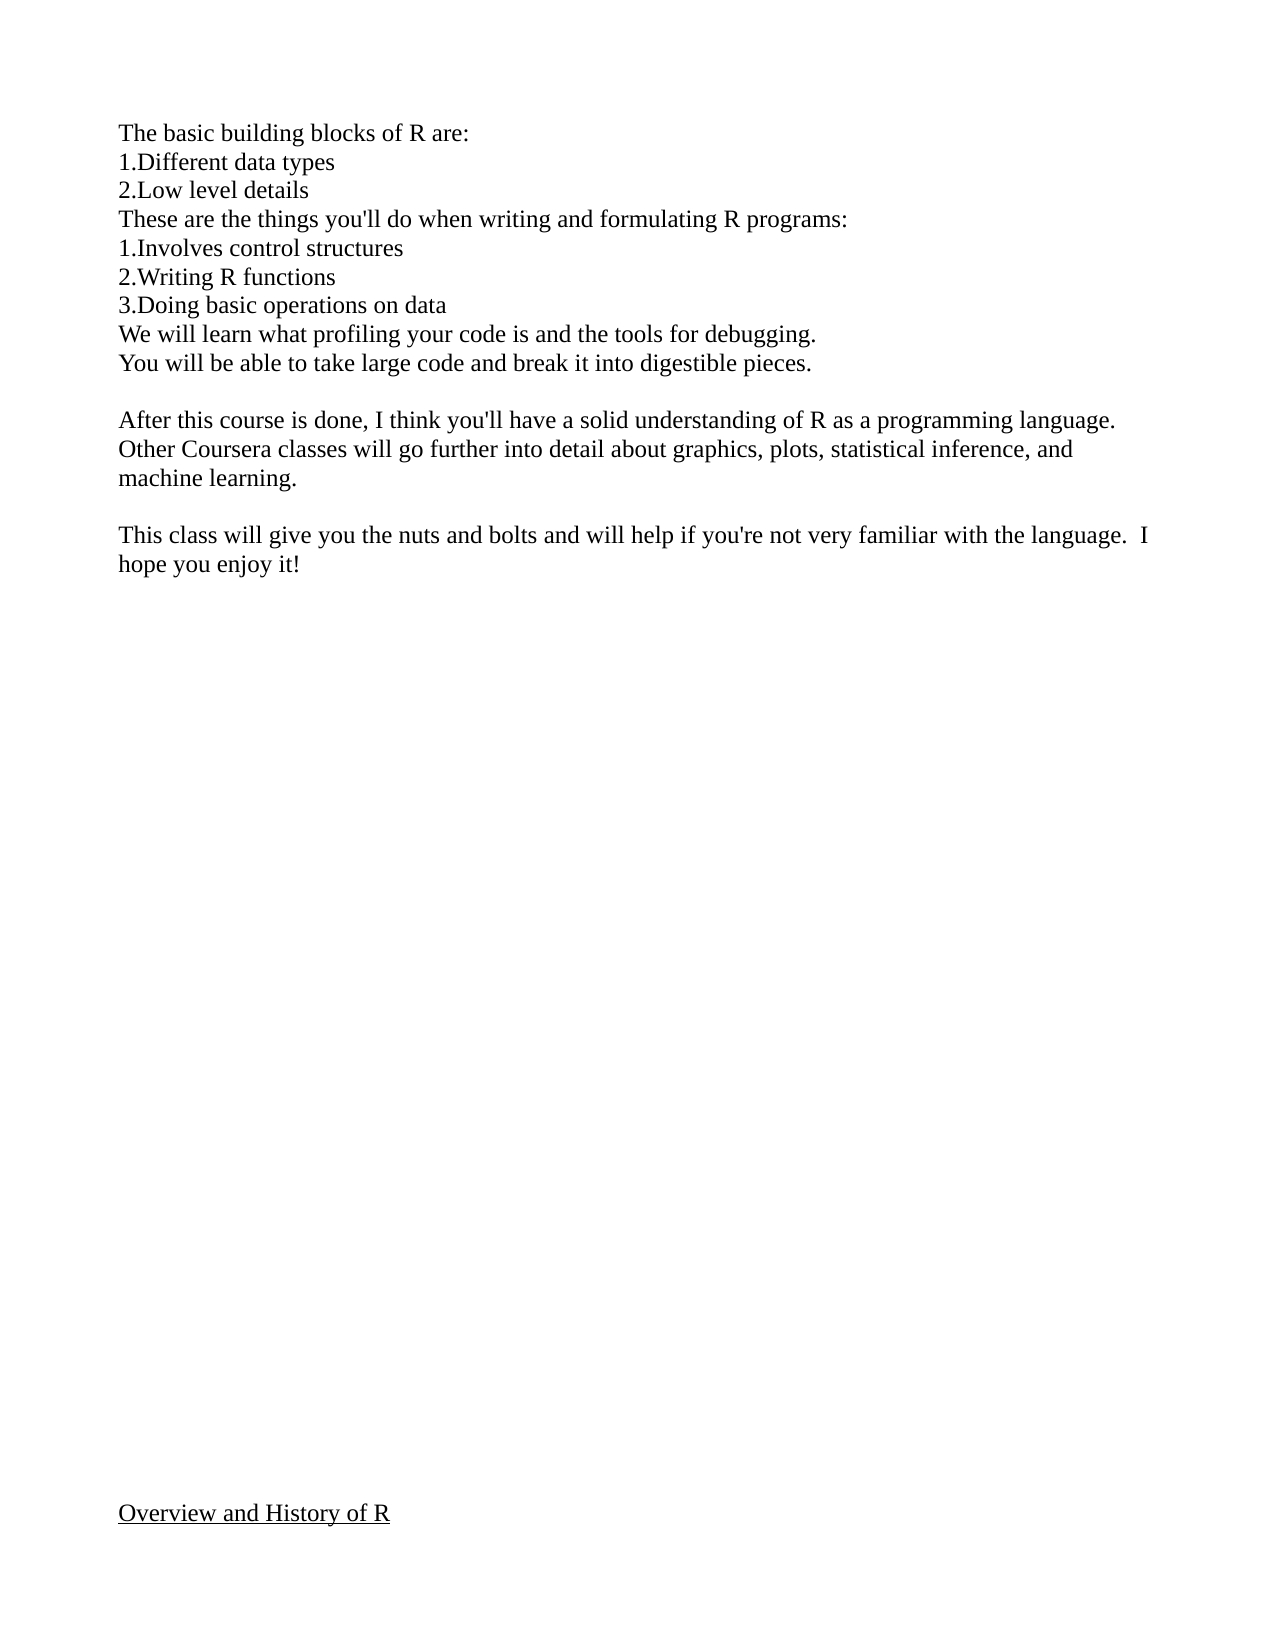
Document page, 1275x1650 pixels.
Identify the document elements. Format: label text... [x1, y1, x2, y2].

text Other Coursera classes will go further into detail about graphics, plots, statistical inference, and machine learning. [118, 434, 1157, 492]
text You will be able to take large code and break it into digestible pieces. [118, 348, 1157, 377]
list Involves control structures [118, 233, 1157, 262]
text After this course is done, I think you'll have a solid understanding of R as a programming language. [118, 406, 1157, 434]
list Doing basic operations on data [118, 291, 1157, 319]
list Low level details [118, 176, 1157, 204]
text These are the things you'll do when writing and formulating R programs: [118, 204, 1157, 233]
list Different data types [118, 147, 1157, 176]
text Overview and History of R [118, 1498, 1157, 1527]
text We will learn what profiling your code is and the tools for debugging. [118, 319, 1157, 348]
list Writing R functions [118, 262, 1157, 291]
text This class will give you the nuts and bolts and will help if you're not very familiar with the language. I hope you enjoy it! [118, 521, 1157, 578]
text The basic building blocks of R are: [118, 118, 1157, 147]
